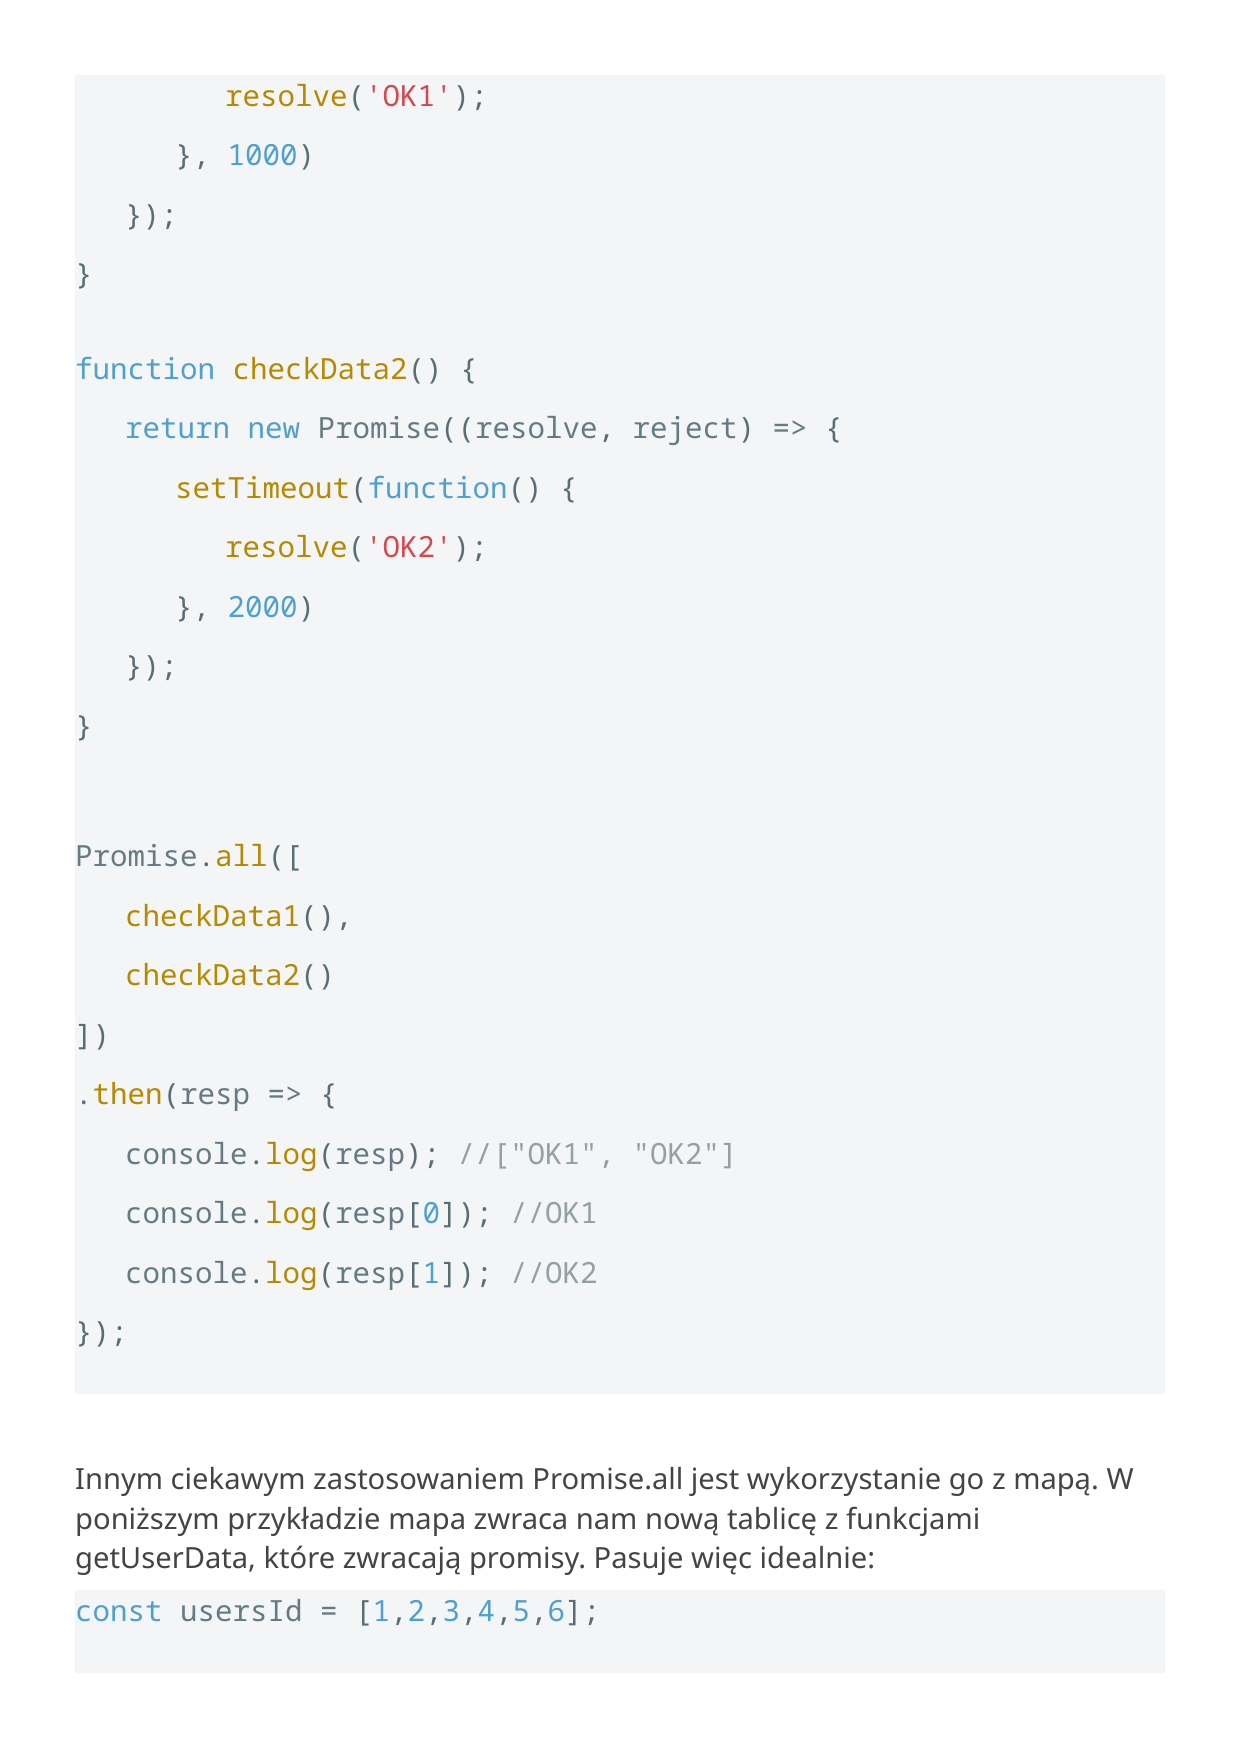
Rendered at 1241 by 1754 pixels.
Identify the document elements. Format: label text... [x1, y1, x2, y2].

text .then(resp => { [75, 1073, 1165, 1113]
text } [75, 253, 1165, 293]
text setTimeout(function() { [75, 467, 1165, 507]
text }); [75, 646, 1165, 685]
text } [75, 705, 1165, 745]
text ]) [75, 1014, 1165, 1054]
text }); [75, 194, 1165, 234]
text function checkData2() { [75, 348, 1165, 388]
text console.log(resp[0]); //OK1 [75, 1192, 1165, 1232]
text checkData2() [75, 954, 1165, 994]
text const usersId = [1,2,3,4,5,6]; [75, 1590, 1165, 1630]
text resolve('OK1'); [75, 75, 1165, 115]
text }); [75, 1311, 1165, 1351]
text console.log(resp[1]); //OK2 [75, 1252, 1165, 1292]
text checkData1(), [75, 895, 1165, 935]
text return new Promise((resolve, reject) => { [75, 408, 1165, 447]
text }, 2000) [75, 586, 1165, 626]
text Innym ciekawym zastosowaniem Promise.all jest wykorzystanie go z mapą. W poniższym przykładzie mapa zwraca nam nową tablicę z funkcjami getUserData, które zwracają promisy. Pasuje więc idealnie: [75, 1458, 1165, 1577]
text console.log(resp); //["OK1", "OK2"] [75, 1133, 1165, 1173]
text Promise.all([ [75, 836, 1165, 875]
text }, 1000) [75, 134, 1165, 174]
text resolve('OK2'); [75, 527, 1165, 566]
